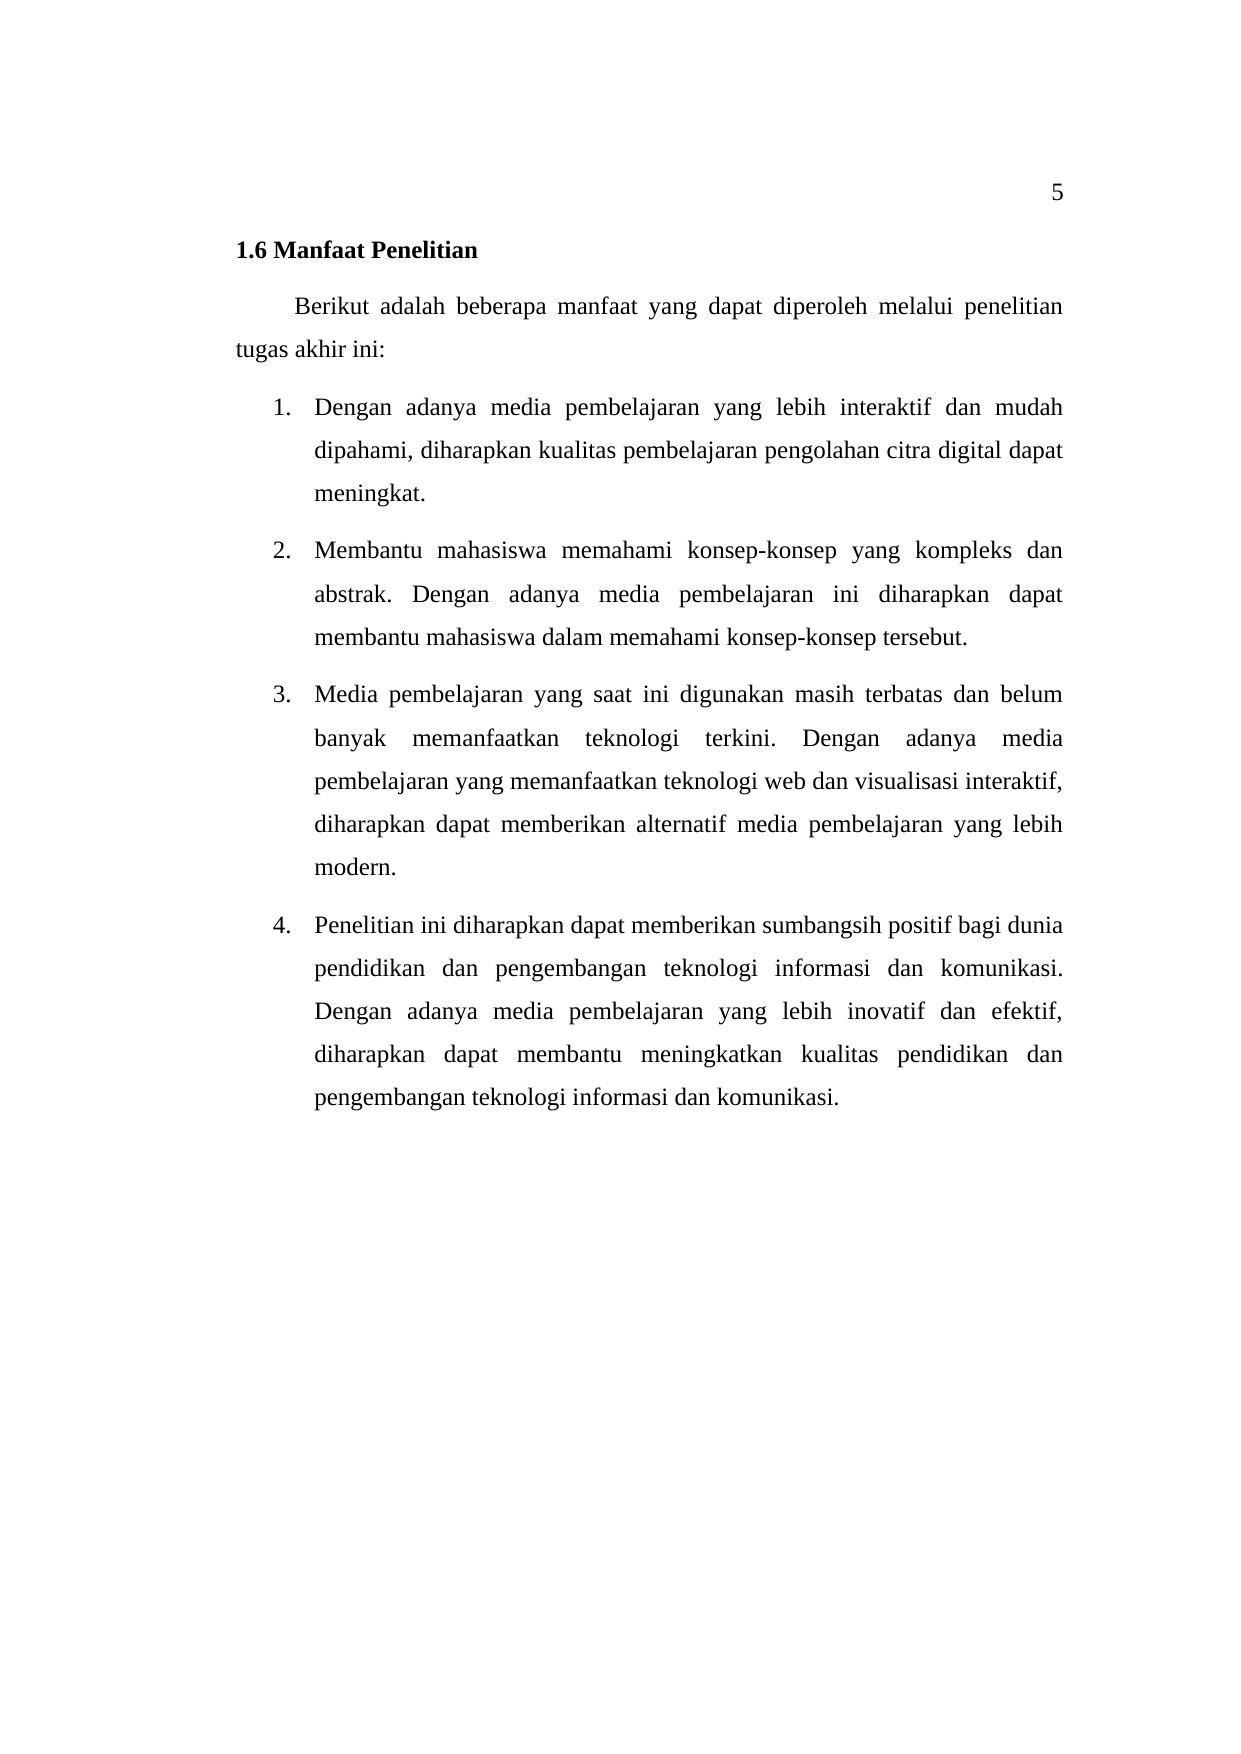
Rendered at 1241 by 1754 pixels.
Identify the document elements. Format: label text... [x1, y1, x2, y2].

text Berikut adalah beberapa manfaat yang dapat diperoleh melalui penelitian tugas akhir ini: [236, 291, 1063, 363]
subtitle Manfaat Penelitian [236, 235, 1063, 264]
list Dengan adanya media pembelajaran yang lebih interaktif dan mudah dipahami, diharapkan kualitas pembelajaran pengolahan citra digital dapat meningkat. [273, 392, 1063, 507]
list Media pembelajaran yang saat ini digunakan masih terbatas dan belum banyak memanfaatkan teknologi terkini. Dengan adanya media pembelajaran yang memanfaatkan teknologi web dan visualisasi interaktif, diharapkan dapat memberikan alternatif media pembelajaran yang lebih modern. [273, 679, 1063, 881]
list Membantu mahasiswa memahami konsep-konsep yang kompleks dan abstrak. Dengan adanya media pembelajaran ini diharapkan dapat membantu mahasiswa dalam memahami konsep-konsep tersebut. [273, 536, 1063, 651]
list Penelitian ini diharapkan dapat memberikan sumbangsih positif bagi dunia pendidikan dan pengembangan teknologi informasi dan komunikasi. Dengan adanya media pembelajaran yang lebih inovatif dan efektif, diharapkan dapat membantu meningkatkan kualitas pendidikan dan pengembangan teknologi informasi dan komunikasi. [273, 910, 1063, 1111]
